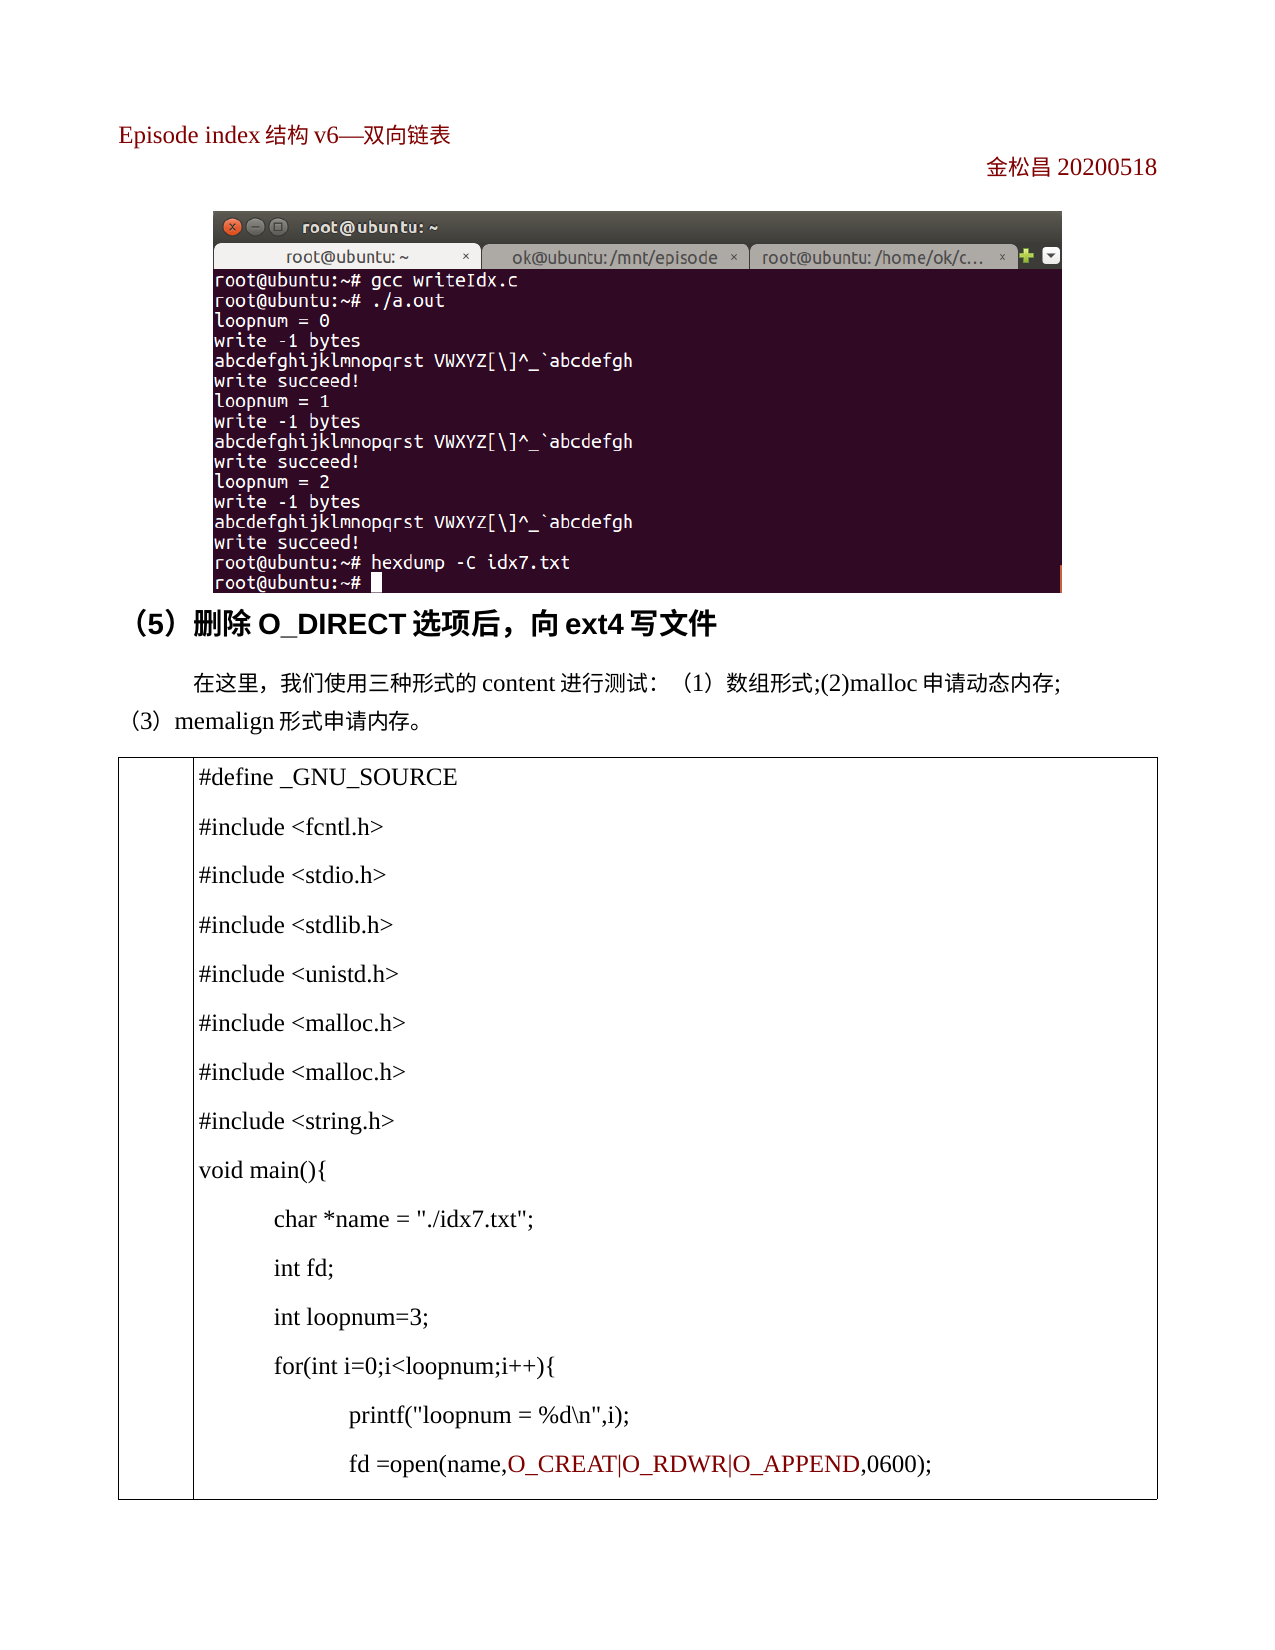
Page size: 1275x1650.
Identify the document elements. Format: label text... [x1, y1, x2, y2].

table_header [119, 758, 193, 1498]
picture [213, 211, 1062, 593]
table_header #define _GNU_SOURCE #include <fcntl.h> #include <stdio.h> #include <stdlib.h> #include <unistd.h> #include <malloc.h> #include <malloc.h> #include <string.h> void main(){ char *name = "./idx7.txt"; int fd; int loopnum=3; for(int i=0;i<loopnum;i++){ printf("loopnum = %d\n",i); fd =open(name,O_CREAT|O_RDWR|O_APPEND,0600); [194, 758, 1157, 1498]
text 在这里，我们使用三种形式的content进行测试：（1）数组形式;(2)malloc申请动态内存;（3）memalign形式申请内存。 [118, 666, 1157, 736]
text （5）删除O_DIRECT选项后，向ext4写文件 [118, 211, 1157, 643]
